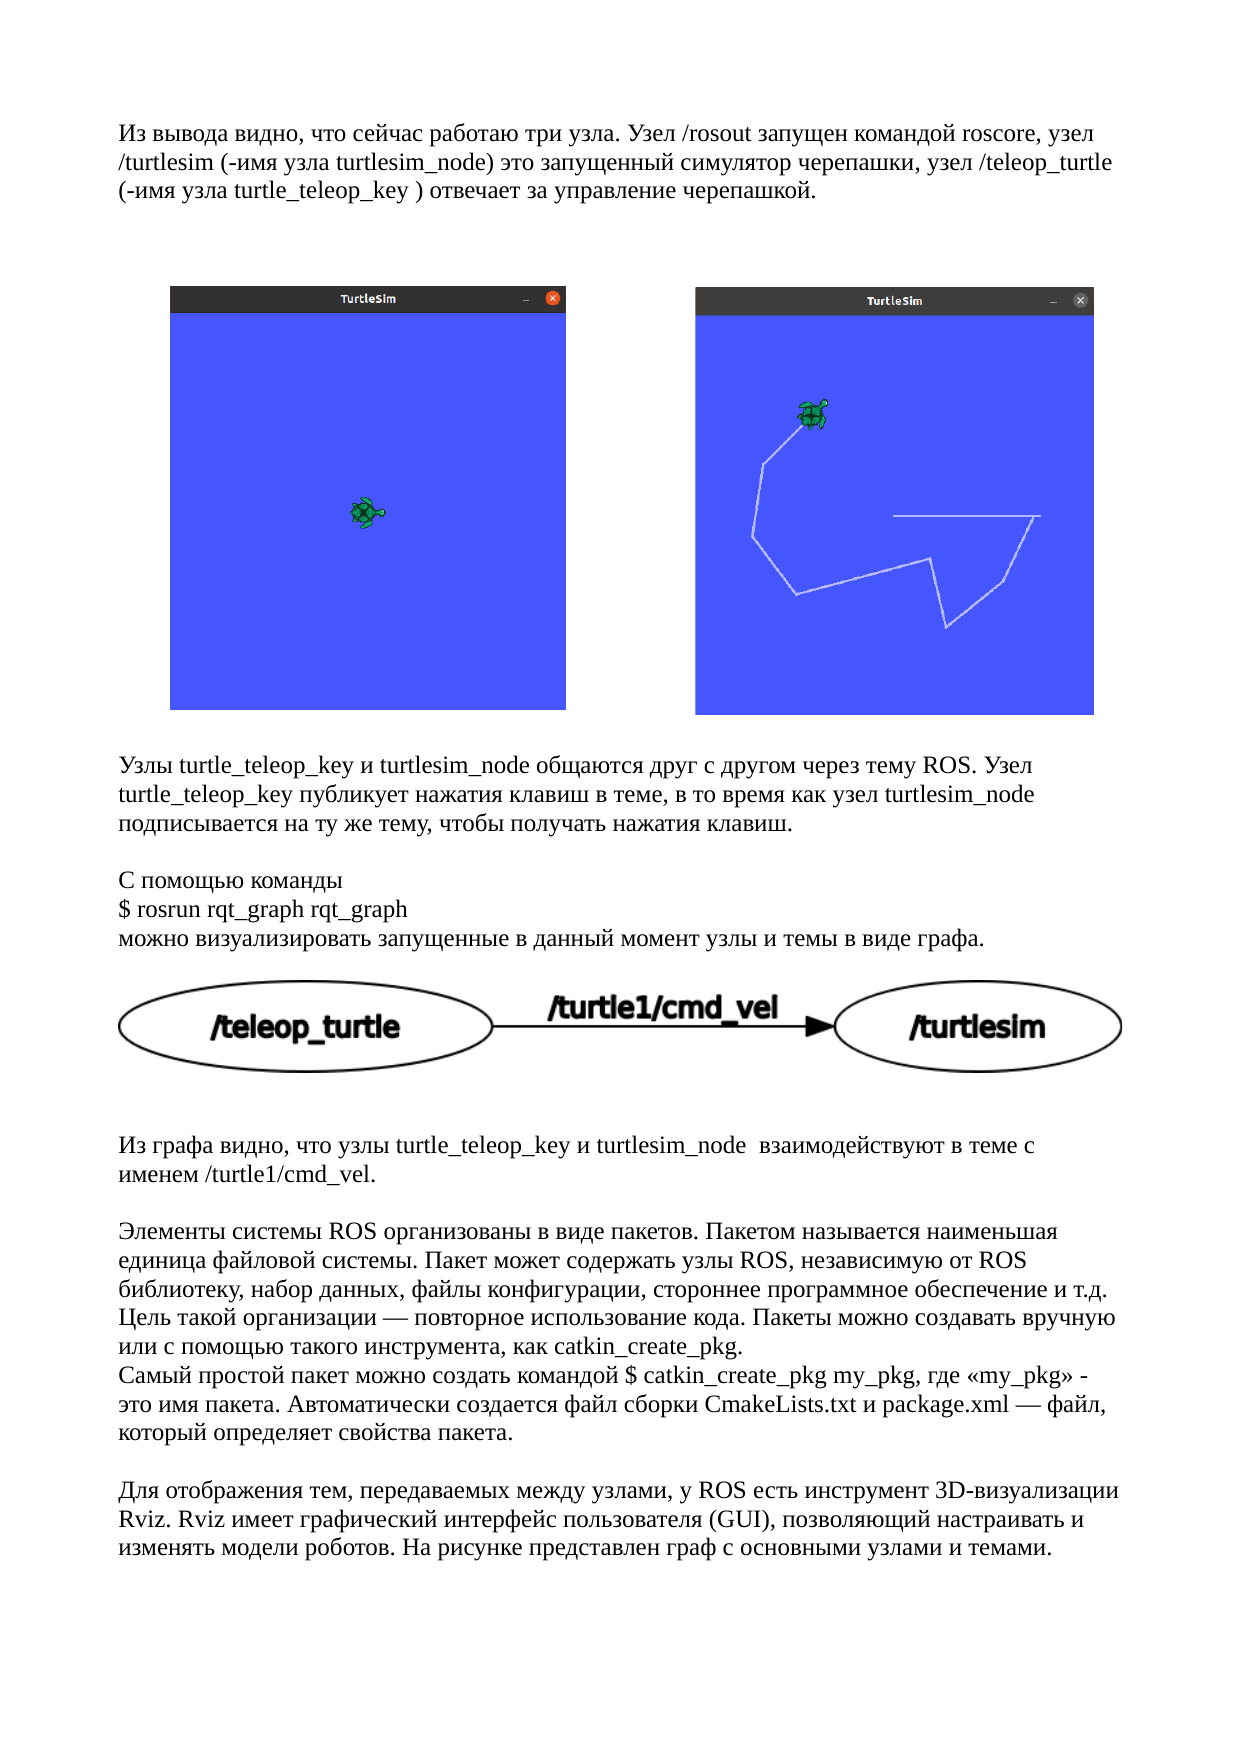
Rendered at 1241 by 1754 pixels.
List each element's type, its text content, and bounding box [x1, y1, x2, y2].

text $ rosrun rqt_graph rqt_graph [118, 894, 1122, 923]
text Узлы turtle_teleop_key и turtlesim_node общаются друг с другом через тему ROS. Узел turtle_teleop_key публикует нажатия клавиш в теме, в то время как узел turtlesim_node подписывается на ту же тему, чтобы получать нажатия клавиш. [118, 751, 1122, 837]
text можно визуализировать запущенные в данный момент узлы и темы в виде графа. [118, 923, 1122, 952]
text Из графа видно, что узлы turtle_teleop_key и turtlesim_node взаимодействуют в теме с именем /turtle1/cmd_vel. [118, 1130, 1122, 1187]
picture [695, 287, 1094, 715]
text С помощью команды [118, 866, 1122, 894]
text Элементы системы ROS организованы в виде пакетов. Пакетом называется наименьшая единица файловой системы. Пакет может содержать узлы ROS, независимую от ROS библиотеку, набор данных, файлы конфигурации, стороннее программное обеспечение и т.д. [118, 1216, 1122, 1302]
text Цель такой организации — повторное использование кода. Пакеты можно создавать вручную или с помощью такого инструмента, как catkin_create_pkg. [118, 1302, 1122, 1360]
text Для отображения тем, передаваемых между узлами, у ROS есть инструмент 3D-визуализации Rviz. Rviz имеет графический интерфейс пользователя (GUI), позволяющий настраивать и изменять модели роботов. На рисунке представлен граф с основными узлами и темами. [118, 1475, 1122, 1561]
text Самый простой пакет можно создать командой $ catkin_create_pkg my_pkg, где «my_pkg» - это имя пакета. Автоматически создается файл сборки CmakeLists.txt и package.xml — файл, который определяет свойства пакета. [118, 1360, 1122, 1446]
picture [118, 980, 1123, 1073]
text Из вывода видно, что сейчас работаю три узла. Узел /rosout запущен командой roscore, узел /turtlesim (-имя узла turtlesim_node) это запущенный симулятор черепашки, узел /teleop_turtle (-имя узла turtle_teleop_key ) отвечает за управление черепашкой. [118, 118, 1122, 204]
picture [170, 286, 566, 710]
